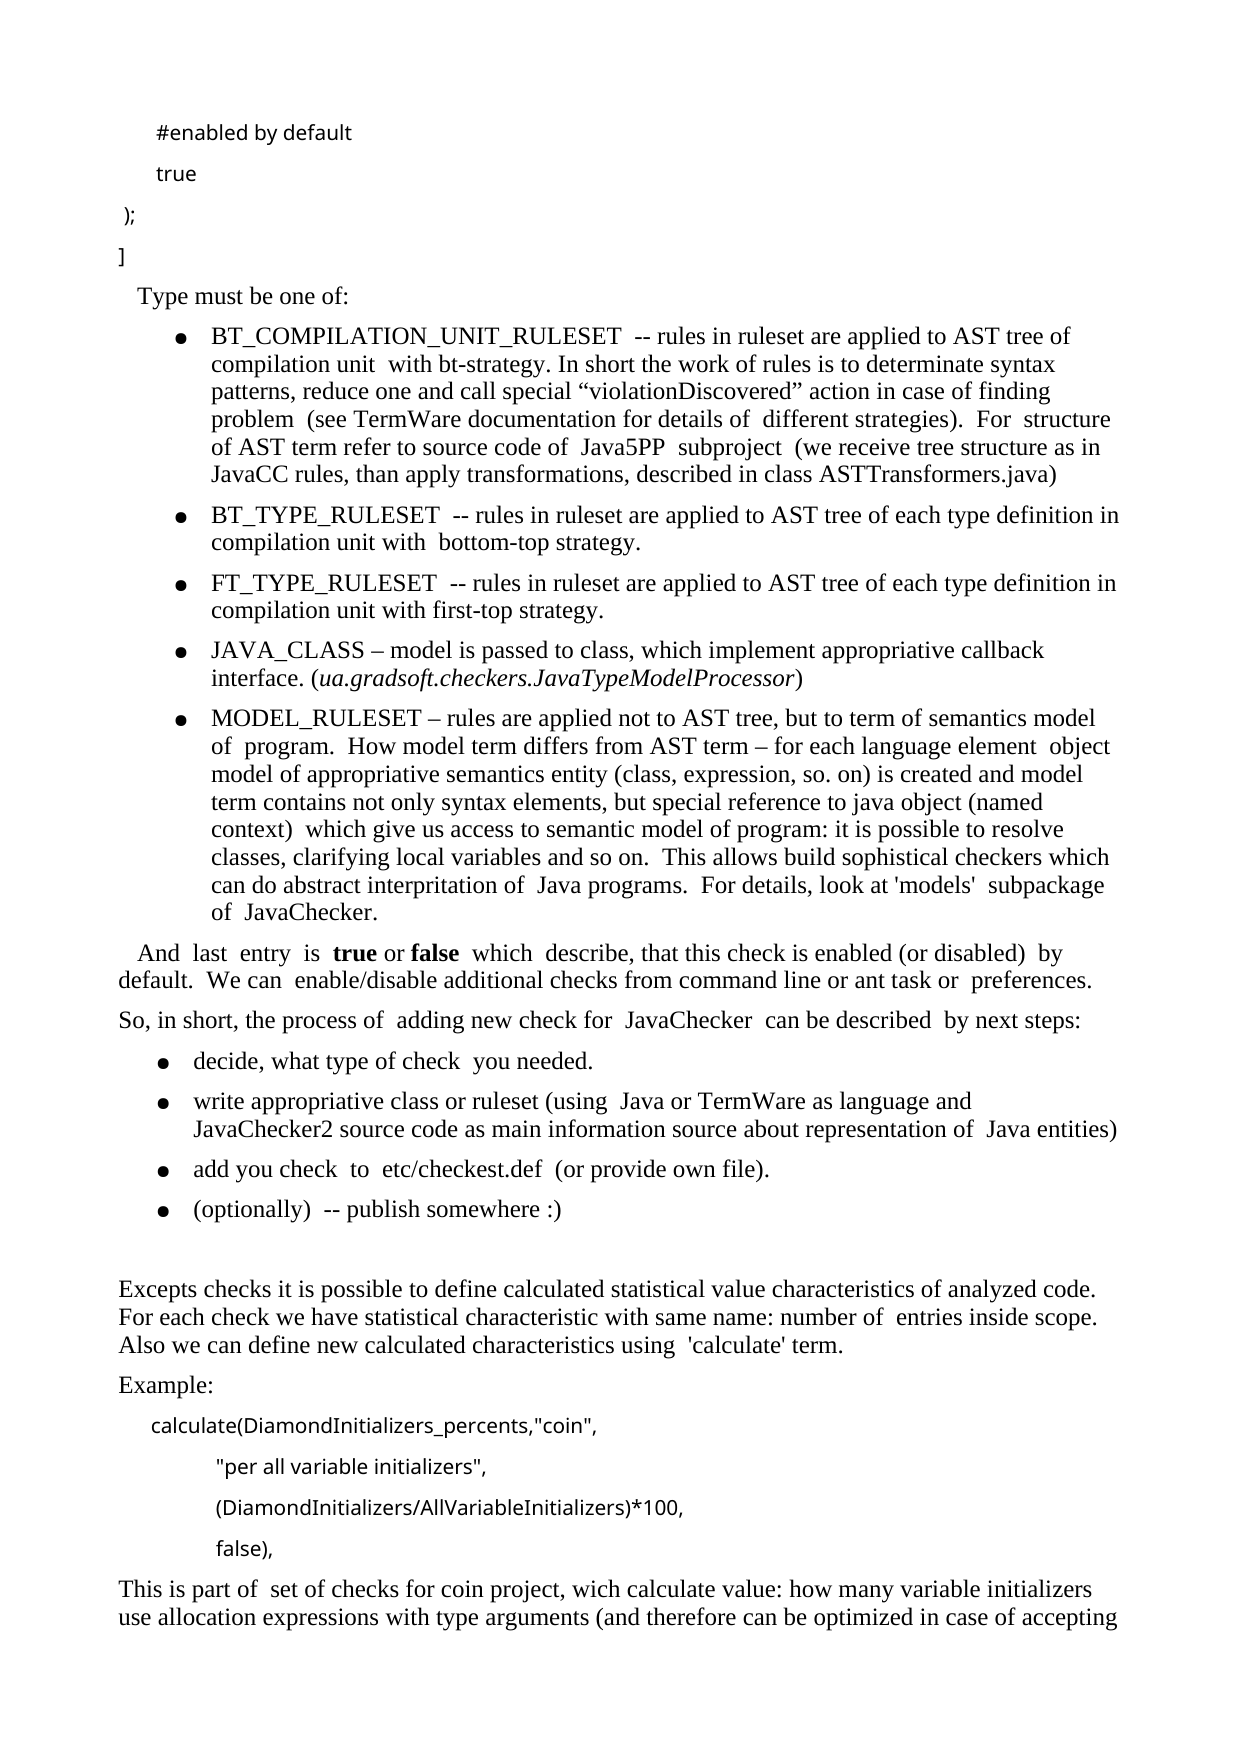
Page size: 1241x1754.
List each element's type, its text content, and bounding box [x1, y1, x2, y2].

list decide, what type of check you needed. [156, 1047, 1122, 1074]
list BT_COMPILATION_UNIT_RULESET -- rules in ruleset are applied to AST tree of compilation unit with bt-strategy. In short the work of rules is to determinate syntax patterns, reduce one and call special “violationDiscovered” action in case of finding problem (see TermWare documentation for details of different strategies). For structure of AST term refer to source code of Java5PP subproject (we receive tree structure as in JavaCC rules, than apply transformations, described in class ASTTransformers.java) [192, 322, 1122, 488]
text (DiamondInitializers/AllVariableInitializers)*100, [118, 1493, 1122, 1522]
list JAVA_CLASS – model is passed to class, which implement appropriative callback interface. (ua.gradsoft.checkers.JavaTypeModelProcessor) [192, 637, 1122, 692]
list (optionally) -- publish somewhere :) [156, 1195, 1122, 1223]
list add you check to etc/checkest.def (or provide own file). [156, 1155, 1122, 1183]
text ); [118, 200, 1122, 228]
text ] [118, 241, 1122, 269]
text And last entry is true or false which describe, that this check is enabled (or disabled) by default. We can enable/disable additional checks from command line or ant task or preferences. [118, 939, 1122, 994]
text "per all variable initializers", [118, 1452, 1122, 1481]
text Type must be one of: [118, 282, 1122, 309]
text calculate(DiamondInitializers_percents,"coin", [118, 1411, 1122, 1440]
text true [118, 159, 1122, 187]
list write appropriative class or ruleset (using Java or TermWare as language and JavaChecker2 source code as main information source about representation of Java entities) [156, 1087, 1122, 1142]
text This is part of set of checks for coin project, wich calculate value: how many variable initializers use allocation expressions with type arguments (and therefore can be optimized in case of accepting [118, 1575, 1122, 1631]
list MODEL_RULESET – rules are applied not to AST tree, but to term of semantics model of program. How model term differs from AST term – for each language element object model of appropriative semantics entity (class, expression, so. on) is created and model term contains not only syntax elements, but special reference to java object (named context) which give us access to semantic model of program: it is possible to resolve classes, clarifying local variables and so on. This allows build sophistical checkers which can do abstract interpritation of Java programs. For details, look at 'models' subpackage of JavaChecker. [192, 704, 1122, 926]
list FT_TYPE_RULESET -- rules in ruleset are applied to AST tree of each type definition in compilation unit with first-top strategy. [192, 569, 1122, 624]
text #enabled by default [118, 118, 1122, 147]
list BT_TYPE_RULESET -- rules in ruleset are applied to AST tree of each type definition in compilation unit with bottom-top strategy. [192, 501, 1122, 556]
text Excepts checks it is possible to define calculated statistical value characteristics of analyzed code. For each check we have statistical characteristic with same name: number of entries inside scope. Also we can define new calculated characteristics using 'calculate' term. [118, 1276, 1122, 1359]
text Example: [118, 1371, 1122, 1399]
text false), [118, 1534, 1122, 1563]
text So, in short, the process of adding new check for JavaChecker can be described by next steps: [118, 1007, 1122, 1034]
